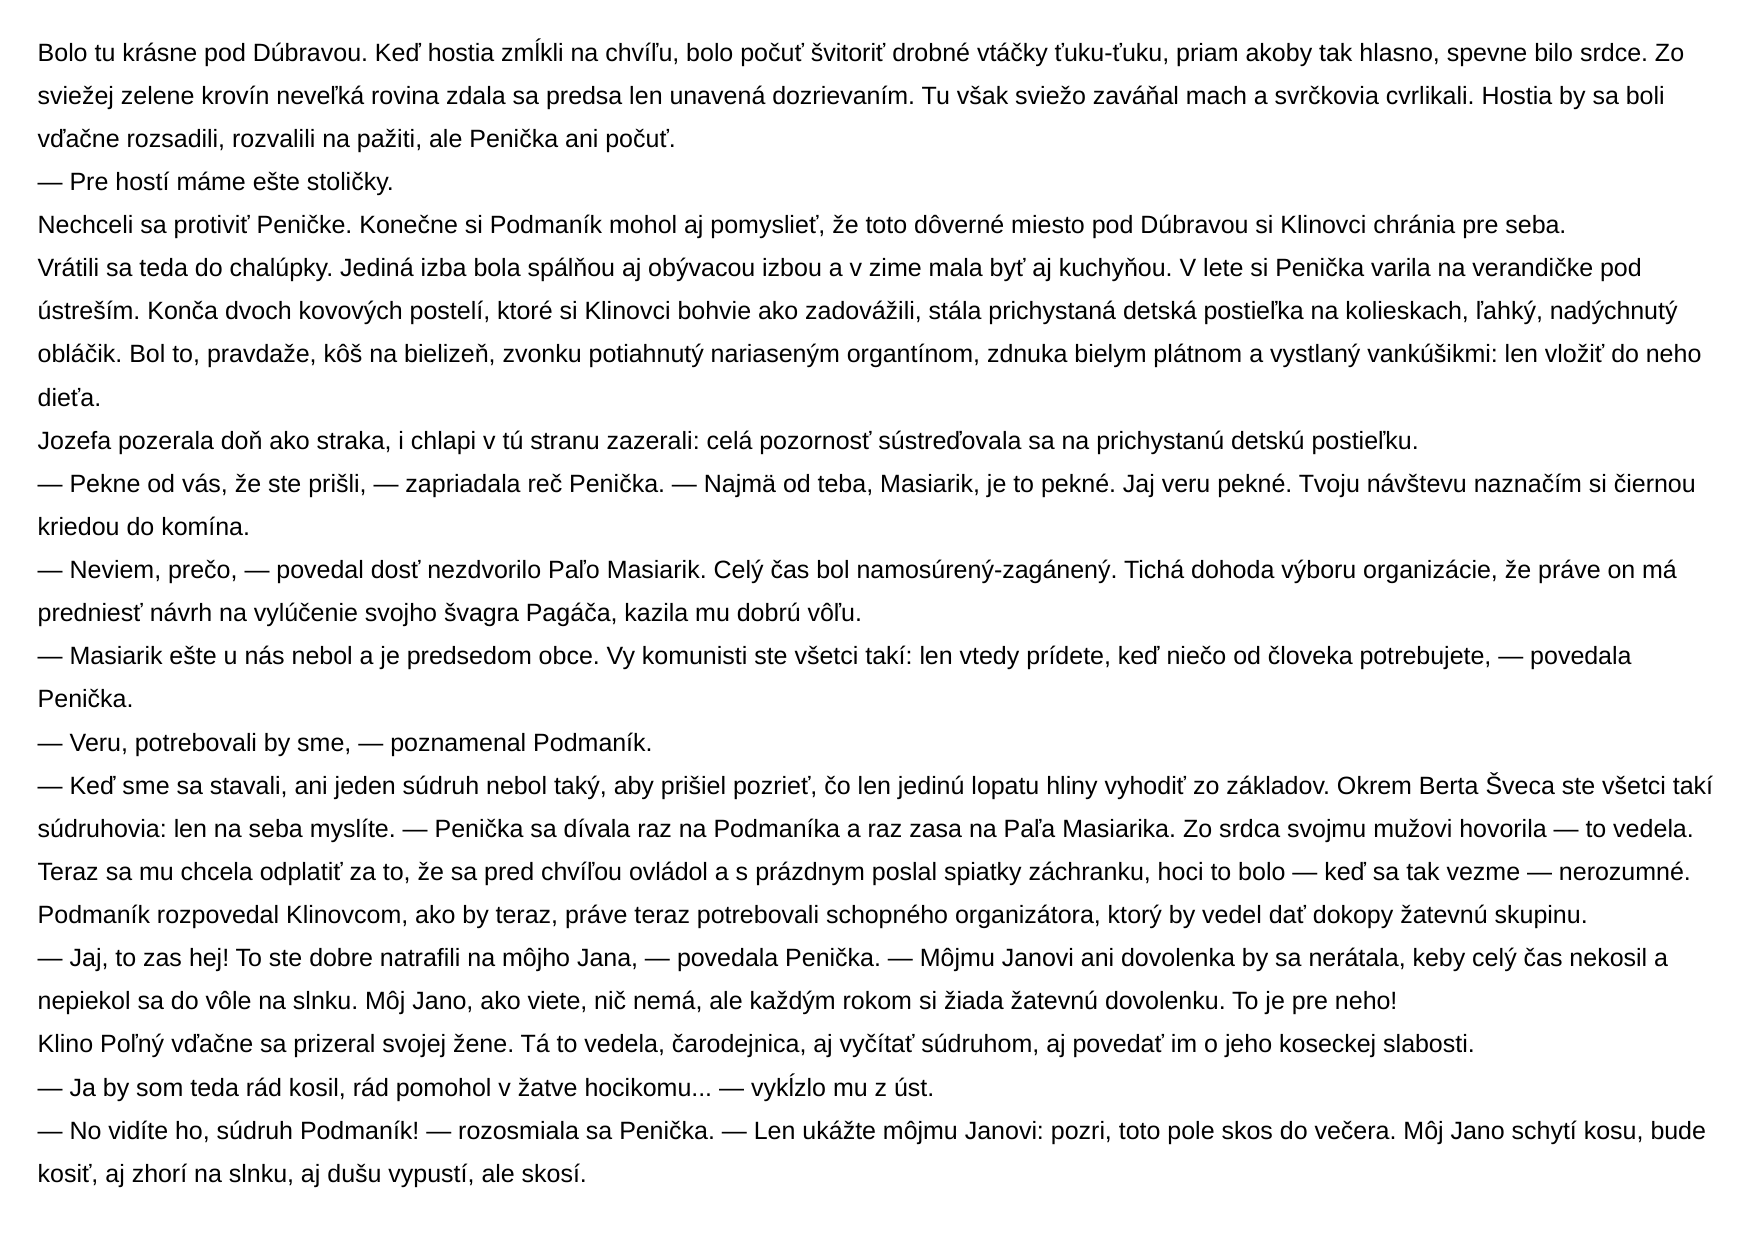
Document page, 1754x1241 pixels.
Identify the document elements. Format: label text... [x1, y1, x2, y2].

text — Masiarik ešte u nás nebol a je predsedom obce. Vy komunisti ste všetci takí: len vtedy prídete, keď niečo od človeka potrebujete, — povedala Penička. [37, 641, 1716, 713]
text Bolo tu krásne pod Dúbravou. Keď hostia zmĺkli na chvíľu, bolo počuť švitoriť drobné vtáčky ťuku-ťuku, priam akoby tak hlasno, spevne bilo srdce. Zo sviežej zelene krovín neveľká rovina zdala sa predsa len unavená dozrievaním. Tu však sviežo zaváňal mach a svrčkovia cvrlikali. Hostia by sa boli vďačne rozsadili, rozvalili na pažiti, ale Penička ani počuť. [37, 37, 1716, 152]
text Nechceli sa protiviť Peničke. Konečne si Podmaník mohol aj pomyslieť, že toto dôverné miesto pod Dúbravou si Klinovci chránia pre seba. [37, 210, 1716, 239]
text Vrátili sa teda do chalúpky. Jediná izba bola spálňou aj obývacou izbou a v zime mala byť aj kuchyňou. V lete si Penička varila na verandičke pod ústreším. Konča dvoch kovových postelí, ktoré si Klinovci bohvie ako zadovážili, stála prichystaná detská postieľka na kolieskach, ľahký, nadýchnutý obláčik. Bol to, pravdaže, kôš na bielizeň, zvonku potiahnutý nariaseným organtínom, zdnuka bielym plátnom a vystlaný vankúšikmi: len vložiť do neho dieťa. [37, 253, 1716, 411]
text — Jaj, to zas hej! To ste dobre natrafili na môjho Jana, — povedala Penička. — Môjmu Janovi ani dovolenka by sa nerátala, keby celý čas nekosil a nepiekol sa do vôle na slnku. Môj Jano, ako viete, nič nemá, ale každým rokom si žiada žatevnú dovolenku. To je pre neho! [37, 943, 1716, 1015]
text — Pekne od vás, že ste prišli, — zapriadala reč Penička. — Najmä od teba, Masiarik, je to pekné. Jaj veru pekné. Tvoju návštevu naznačím si čiernou kriedou do komína. [37, 469, 1716, 541]
text — Ja by som teda rád kosil, rád pomohol v žatve hocikomu... — vykĺzlo mu z úst. [37, 1072, 1716, 1101]
text — Pre hostí máme ešte stoličky. [37, 167, 1716, 196]
text — Neviem, prečo, — povedal dosť nezdvorilo Paľo Masiarik. Celý čas bol namosúrený-zagánený. Tichá dohoda výboru organizácie, že práve on má predniesť návrh na vylúčenie svojho švagra Pagáča, kazila mu dobrú vôľu. [37, 555, 1716, 627]
text Podmaník rozpovedal Klinovcom, ako by teraz, práve teraz potrebovali schopného organizátora, ktorý by vedel dať dokopy žatevnú skupinu. [37, 900, 1716, 929]
text — Keď sme sa stavali, ani jeden súdruh nebol taký, aby prišiel pozrieť, čo len jedinú lopatu hliny vyhodiť zo základov. Okrem Berta Šveca ste všetci takí súdruhovia: len na seba myslíte. — Penička sa dívala raz na Podmaníka a raz zasa na Paľa Masiarika. Zo srdca svojmu mužovi hovorila — to vedela. Teraz sa mu chcela odplatiť za to, že sa pred chvíľou ovládol a s prázdnym poslal spiatky záchranku, hoci to bolo — keď sa tak vezme — nerozumné. [37, 771, 1716, 886]
text Jozefa pozerala doň ako straka, i chlapi v tú stranu zazerali: celá pozornosť sústreďovala sa na prichystanú detskú postieľku. [37, 426, 1716, 454]
text Klino Poľný vďačne sa prizeral svojej žene. Tá to vedela, čarodejnica, aj vyčítať súdruhom, aj povedať im o jeho koseckej slabosti. [37, 1029, 1716, 1058]
text — Veru, potrebovali by sme, — poznamenal Podmaník. [37, 727, 1716, 756]
text — No vidíte ho, súdruh Podmaník! — rozosmiala sa Penička. — Len ukážte môjmu Janovi: pozri, toto pole skos do večera. Môj Jano schytí kosu, bude kosiť, aj zhorí na slnku, aj dušu vypustí, ale skosí. [37, 1116, 1716, 1187]
